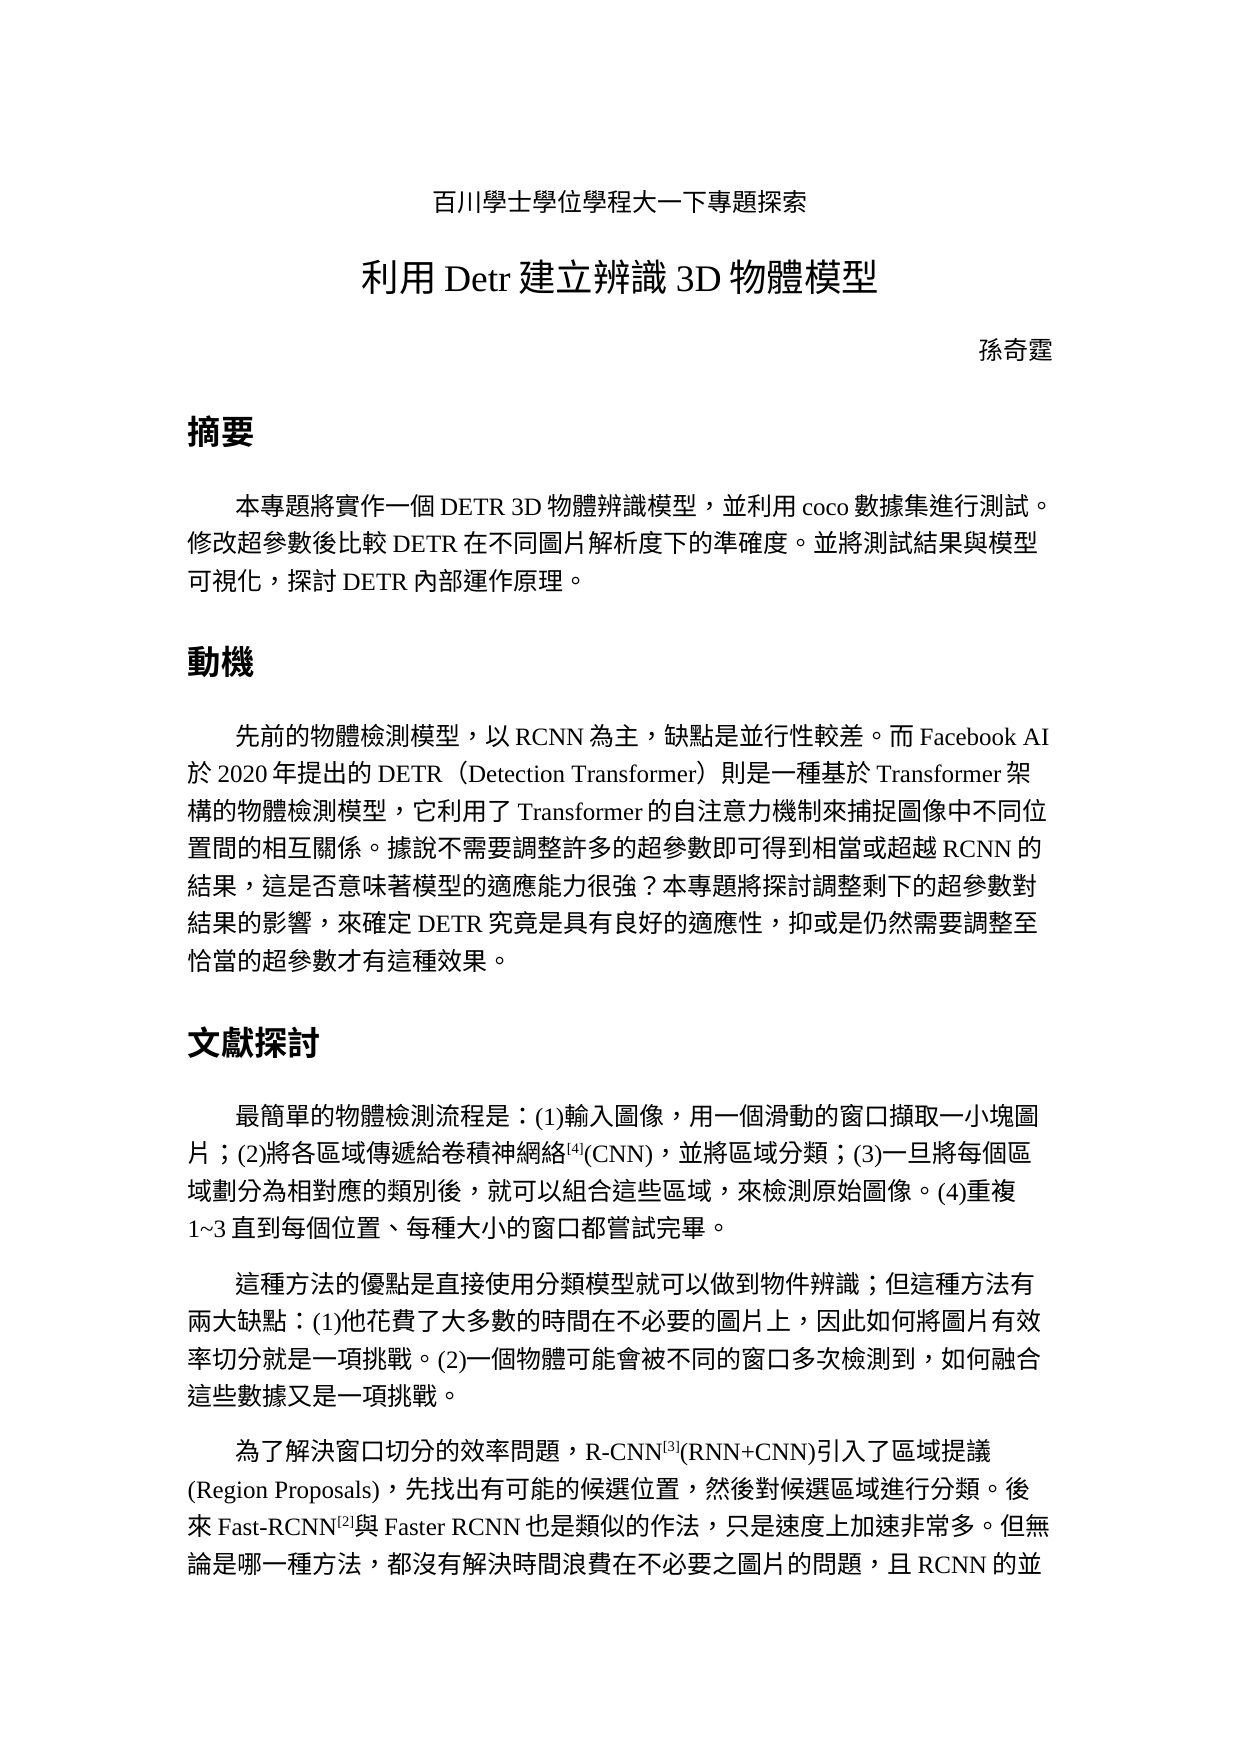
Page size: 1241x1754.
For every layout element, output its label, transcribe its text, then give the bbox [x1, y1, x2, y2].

subtitle 文獻探討 [187, 1003, 1053, 1078]
text 先前的物體檢測模型，以RCNN為主，缺點是並行性較差。而Facebook AI於2020年提出的DETR（Detection Transformer）則是一種基於Transformer架構的物體檢測模型，它利用了Transformer的自注意力機制來捕捉圖像中不同位置間的相互關係。據說不需要調整許多的超參數即可得到相當或超越RCNN的結果，這是否意味著模型的適應能力很強？本專題將探討調整剩下的超參數對結果的影響，來確定DETR究竟是具有良好的適應性，抑或是仍然需要調整至恰當的超參數才有這種效果。 [187, 716, 1053, 978]
text 本專題將實作一個DETR 3D物體辨識模型，並利用coco數據集進行測試。修改超參數後比較DETR在不同圖片解析度下的準確度。並將測試結果與模型可視化，探討DETR內部運作原理。 [187, 485, 1053, 598]
text 利用Detr建立辨識3D物體模型 [187, 237, 1053, 312]
subtitle 摘要 [187, 393, 1053, 468]
text 百川學士學位學程大一下專題探索 [187, 182, 1053, 220]
text 為了解決窗口切分的效率問題，R-CNN[3](RNN+CNN)引入了區域提議(Region Proposals)，先找出有可能的候選位置，然後對候選區域進行分類。後來Fast-RCNN[2]與Faster RCNN也是類似的作法，只是速度上加速非常多。但無論是哪一種方法，都沒有解決時間浪費在不必要之圖片的問題，且RCNN的並 [187, 1431, 1053, 1581]
text 孫奇霆 [187, 330, 1053, 368]
text 這種方法的優點是直接使用分類模型就可以做到物件辨識；但這種方法有兩大缺點：(1)他花費了大多數的時間在不必要的圖片上，因此如何將圖片有效率切分就是一項挑戰。(2)一個物體可能會被不同的窗口多次檢測到，如何融合這些數據又是一項挑戰。 [187, 1263, 1053, 1413]
text 最簡單的物體檢測流程是：(1)輸入圖像，用一個滑動的窗口擷取一小塊圖片；(2)將各區域傳遞給卷積神網絡[4](CNN)，並將區域分類；(3)一旦將每個區域劃分為相對應的類別後，就可以組合這些區域，來檢測原始圖像。(4)重複1~3直到每個位置、每種大小的窗口都嘗試完畢。 [187, 1096, 1053, 1246]
subtitle 動機 [187, 623, 1053, 698]
